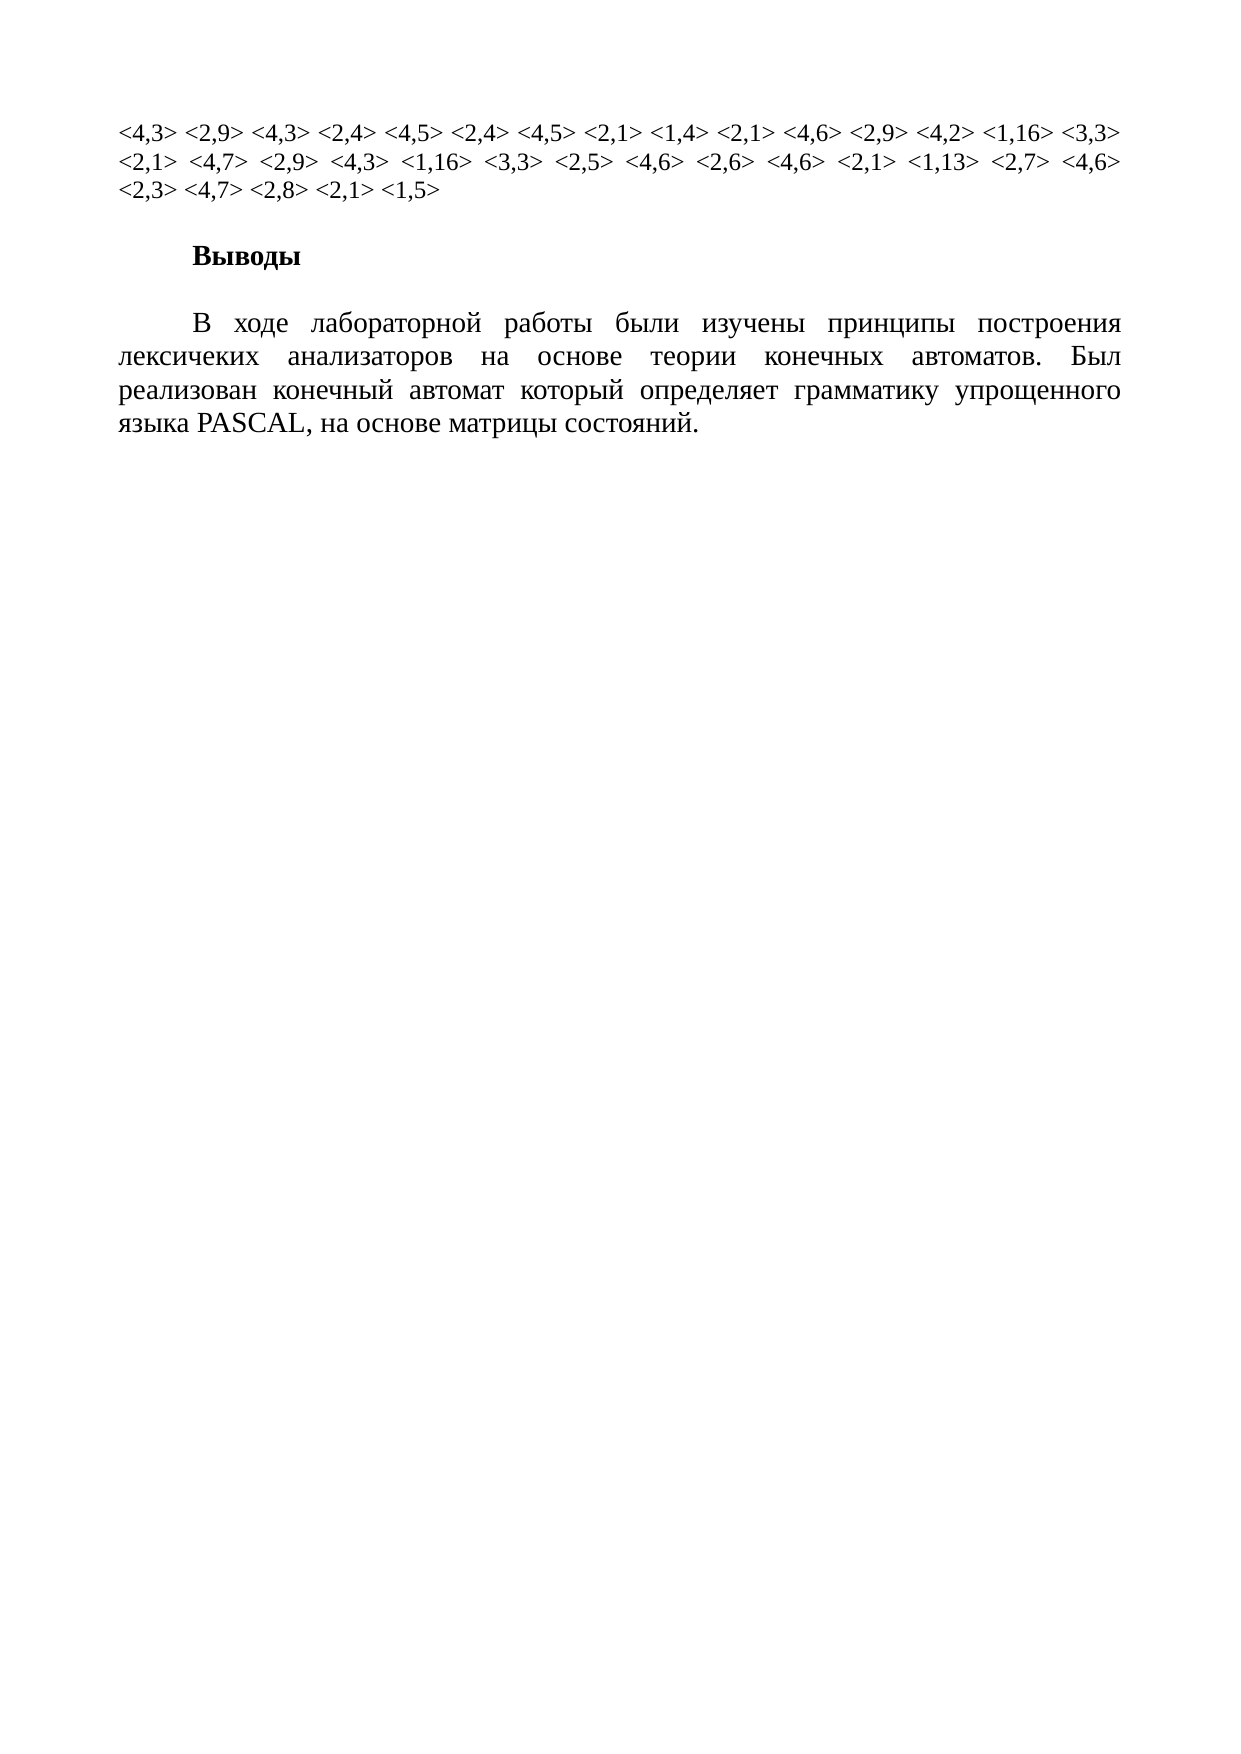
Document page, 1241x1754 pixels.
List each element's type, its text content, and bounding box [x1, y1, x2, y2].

text В ходе лабораторной работы были изучены принципы построения лексичеких анализаторов на основе теории конечных автоматов. Был реализован конечный автомат который определяет грамматику упрощенного языка PASCAL, на основе матрицы состояний. [118, 305, 1122, 439]
text Выводы [118, 238, 1122, 271]
text <4,3> <2,9> <4,3> <2,4> <4,5> <2,4> <4,5> <2,1> <1,4> <2,1> <4,6> <2,9> <4,2> <1,16> <3,3> <2,1> <4,7> <2,9> <4,3> <1,16> <3,3> <2,5> <4,6> <2,6> <4,6> <2,1> <1,13> <2,7> <4,6> <2,3> <4,7> <2,8> <2,1> <1,5> [118, 118, 1122, 204]
